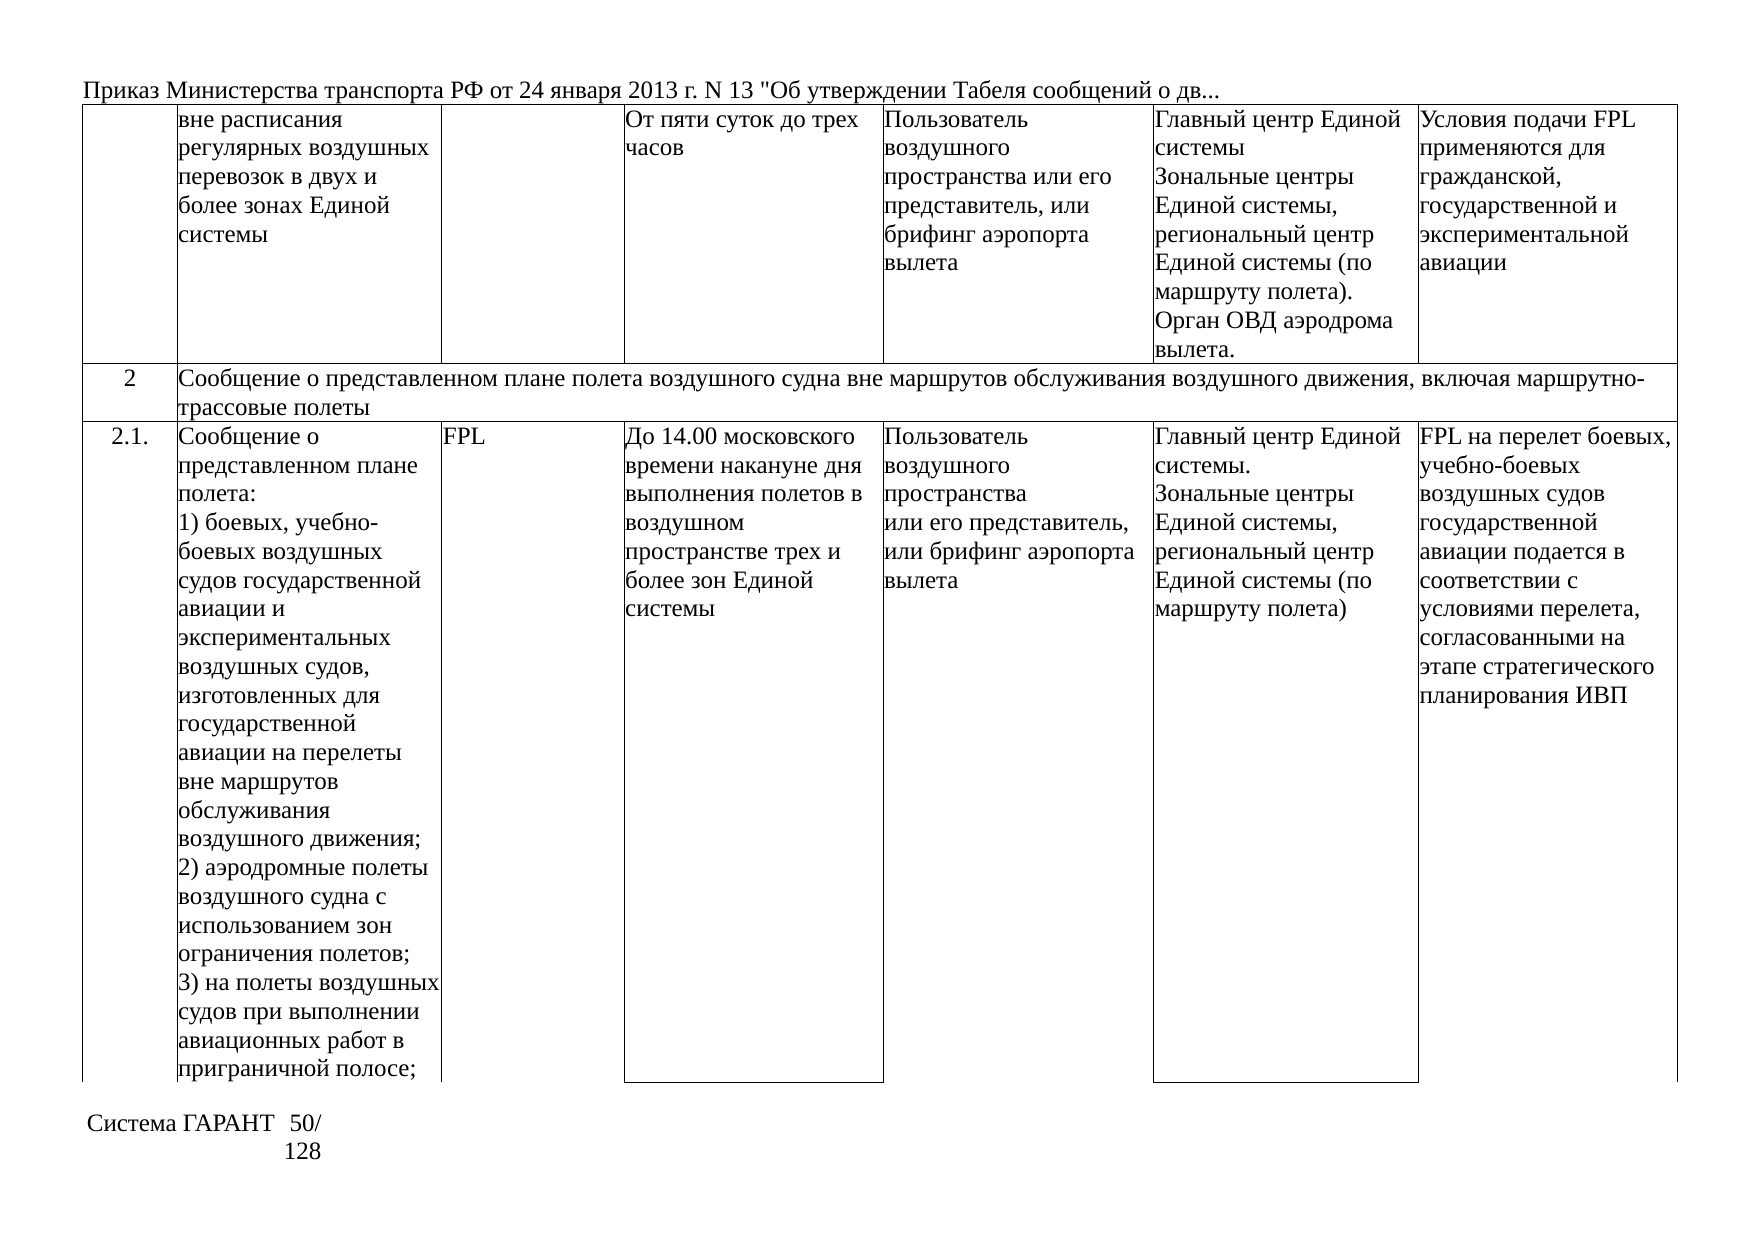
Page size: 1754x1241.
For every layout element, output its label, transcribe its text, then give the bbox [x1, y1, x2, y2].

table_cell 2.1. [83, 422, 177, 1082]
table_cell Главный центр Единой системы Зональные центры Единой системы, региональный центр Единой системы (по маршруту полета). Орган ОВД аэродрома вылета. [1154, 105, 1418, 362]
table_cell Условия подачи FPL применяются для гражданской, государственной и экспериментальной авиации [1419, 105, 1677, 362]
table_cell Сообщение о представленном плане полета: 1) боевых, учебно-боевых воздушных судов государственной авиации и экспериментальных воздушных судов, изготовленных для государственной авиации на перелеты вне маршрутов обслуживания воздушного движения; 2) аэродромные полеты воздушного судна с использованием зон ограничения полетов; 3) на полеты воздушных судов при выполнении авиационных работ в приграничной полосе; [178, 422, 441, 1082]
table_cell До 14.00 московского времени накануне дня выполнения полетов в воздушном пространстве трех и более зон Единой системы [625, 422, 883, 1082]
table_cell Пользователь воздушного пространства или его представитель, или брифинг аэропорта вылета [884, 105, 1153, 362]
table_cell [442, 105, 624, 362]
table_cell FPL на перелет боевых, учебно-боевых воздушных судов государственной авиации подается в соответствии с условиями перелета, согласованными на этапе стратегического планирования ИВП [1419, 422, 1677, 1082]
table_cell Пользователь воздушного пространства или его представитель, или брифинг аэропорта вылета [884, 422, 1153, 1082]
table_cell Сообщение о представленном плане полета воздушного судна вне маршрутов обслуживания воздушного движения, включая маршрутно-трассовые полеты [178, 364, 1677, 421]
table_cell FPL [442, 422, 624, 1082]
table_cell [83, 105, 177, 362]
table_cell вне расписания регулярных воздушных перевозок в двух и более зонах Единой системы [178, 105, 441, 362]
table_cell Главный центр Единой системы. Зональные центры Единой системы, региональный центр Единой системы (по маршруту полета) [1154, 422, 1418, 1082]
table_cell От пяти суток до трех часов [625, 105, 883, 362]
table_cell 2 [83, 364, 177, 421]
